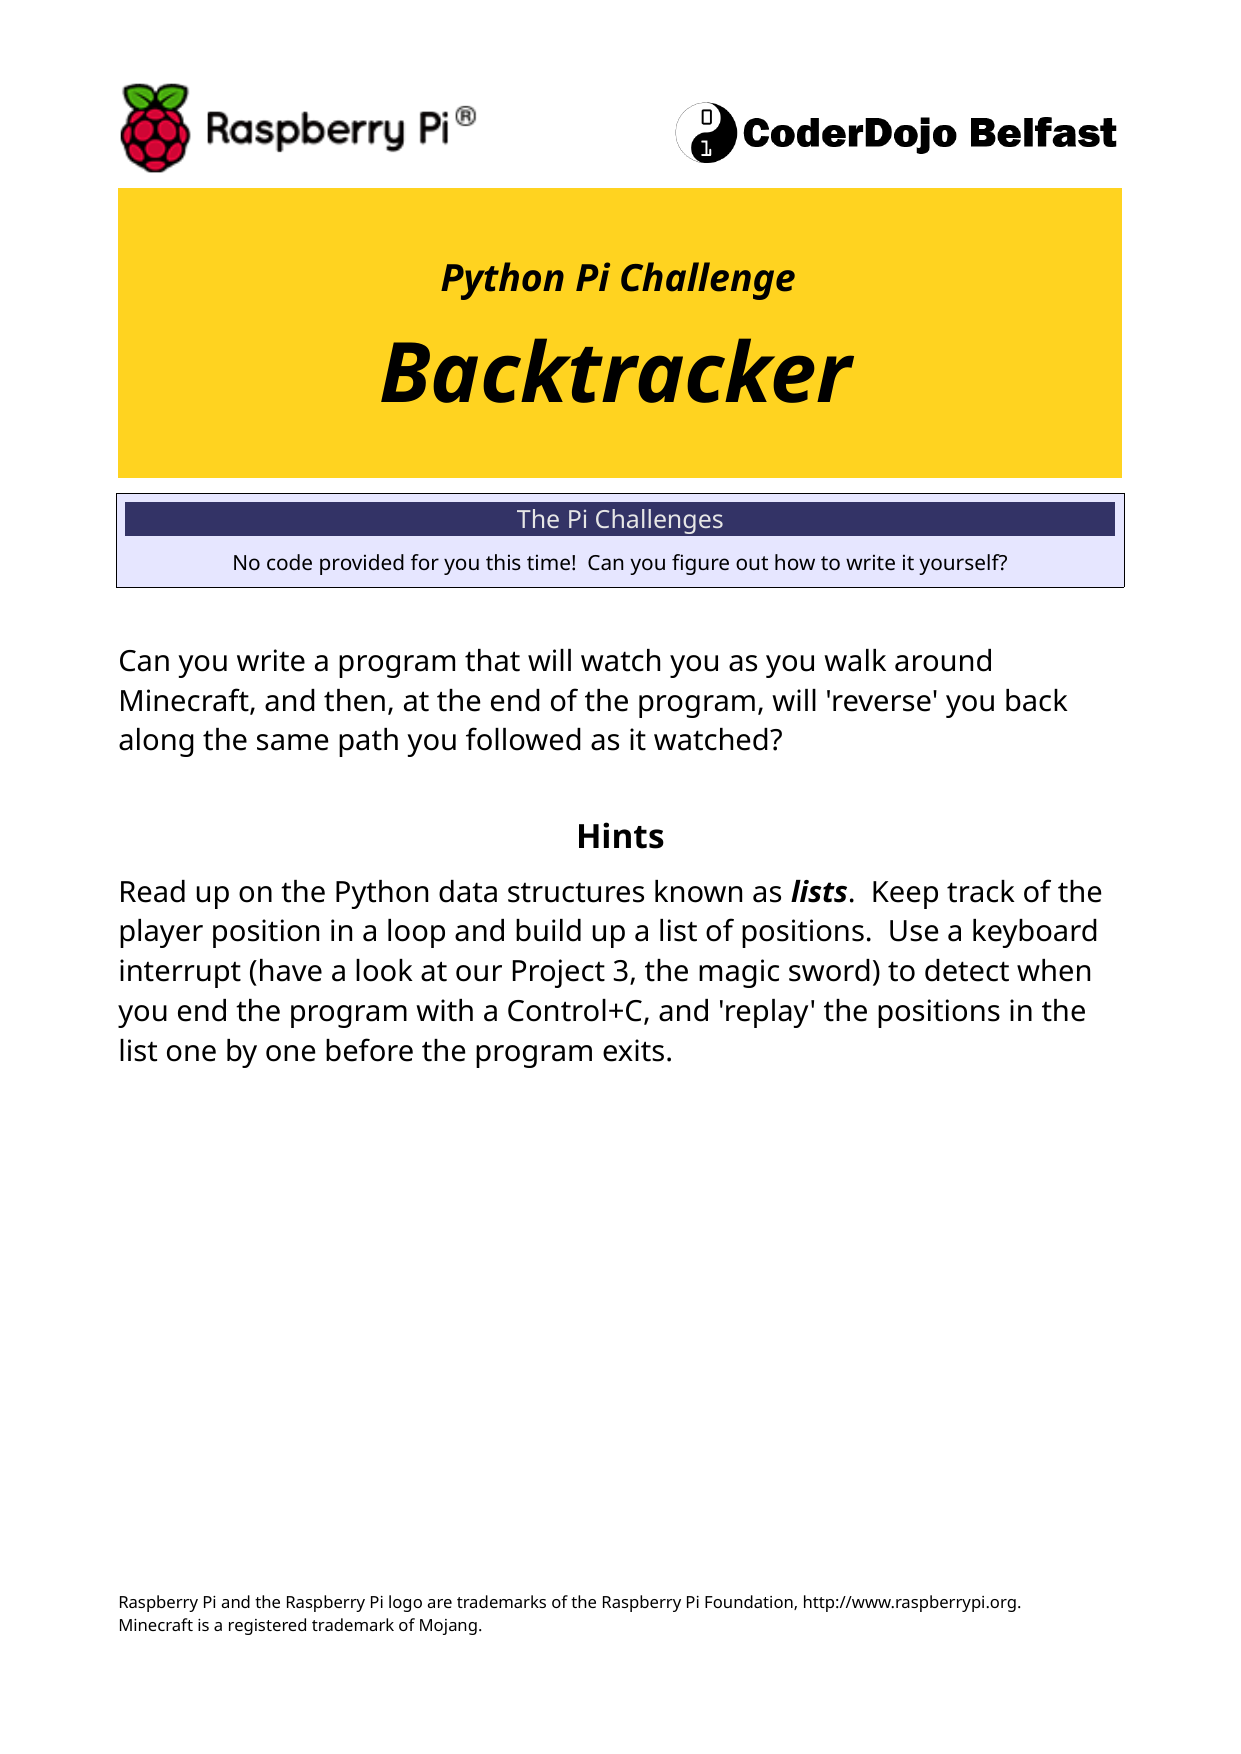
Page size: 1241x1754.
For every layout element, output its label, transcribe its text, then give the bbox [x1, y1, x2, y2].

text Can you write a program that will watch you as you walk around Minecraft, and then, at the end of the program, will 'reverse' you back along the same path you followed as it watched? [118, 640, 1122, 759]
picture [672, 100, 1125, 166]
picture [119, 82, 478, 175]
subtitle Python Pi Challenge [118, 251, 1122, 302]
text No code provided for you this time! Can you figure out how to write it yourself? [125, 548, 1115, 577]
subtitle Backtracker [118, 314, 1122, 427]
text Hints [118, 813, 1122, 858]
text Read up on the Python data structures known as lists. Keep track of the player position in a loop and build up a list of positions. Use a keyboard interrupt (have a look at our Project 3, the magic sword) to detect when you end the program with a Control+C, and 'replay' the positions in the list one by one before the program exits. [118, 871, 1122, 1069]
text The Pi Challenges [125, 502, 1115, 536]
